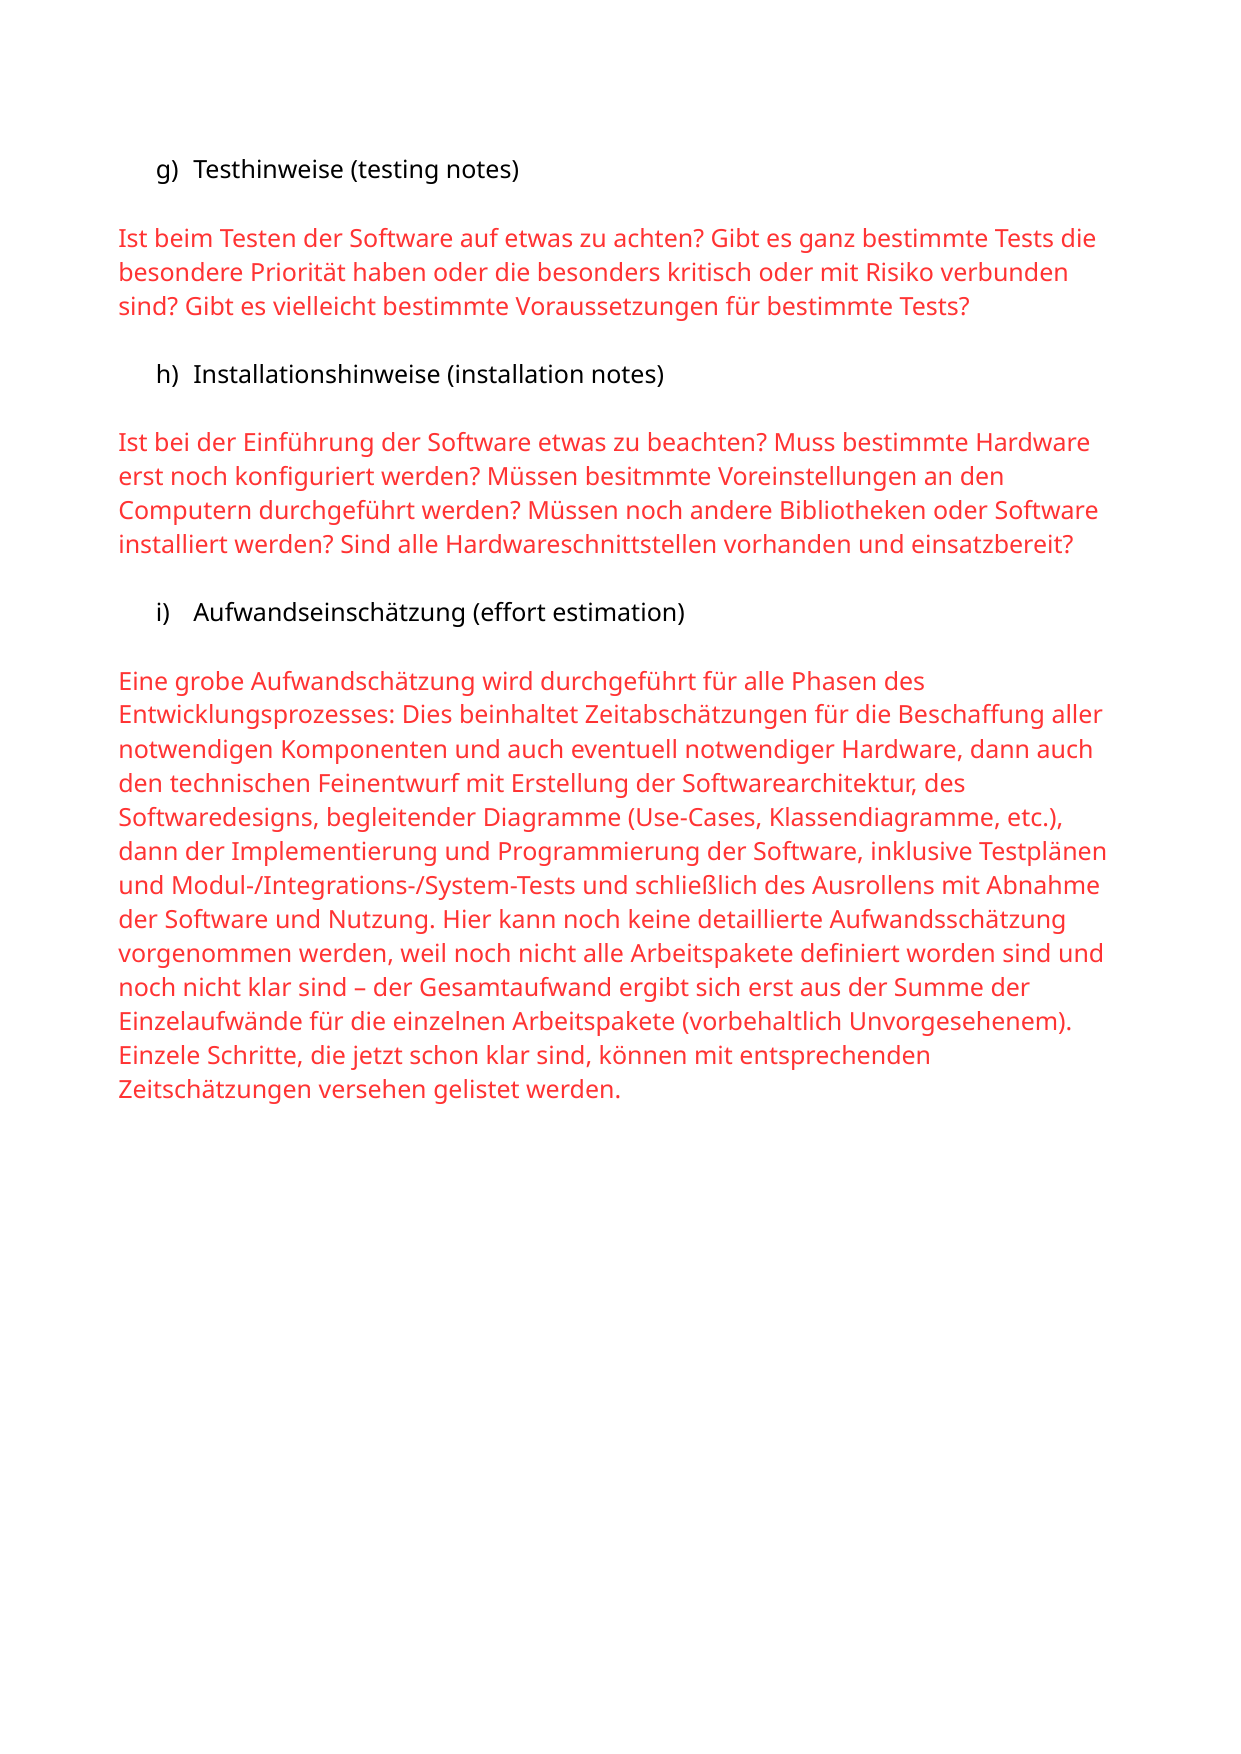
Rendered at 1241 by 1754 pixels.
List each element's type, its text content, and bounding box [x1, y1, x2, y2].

text Eine grobe Aufwandschätzung wird durchgeführt für alle Phasen des Entwicklungsprozesses: Dies beinhaltet Zeitabschätzungen für die Beschaffung aller notwendigen Komponenten und auch eventuell notwendiger Hardware, dann auch den technischen Feinentwurf mit Erstellung der Softwarearchitektur, des Softwaredesigns, begleitender Diagramme (Use-Cases, Klassendiagramme, etc.), dann der Implementierung und Programmierung der Software, inklusive Testplänen und Modul-/Integrations-/System-Tests und schließlich des Ausrollens mit Abnahme der Software und Nutzung. Hier kann noch keine detaillierte Aufwandsschätzung vorgenommen werden, weil noch nicht alle Arbeitspakete definiert worden sind und noch nicht klar sind – der Gesamtaufwand ergibt sich erst aus der Summe der Einzelaufwände für die einzelnen Arbeitspakete (vorbehaltlich Unvorgesehenem). Einzele Schritte, die jetzt schon klar sind, können mit entsprechenden Zeitschätzungen versehen gelistet werden. [118, 663, 1122, 1106]
list Testhinweise (testing notes) [156, 152, 1122, 186]
list Installationshinweise (installation notes) [156, 357, 1122, 391]
list Aufwandseinschätzung (effort estimation) [156, 595, 1122, 629]
text Ist beim Testen der Software auf etwas zu achten? Gibt es ganz bestimmte Tests die besondere Priorität haben oder die besonders kritisch oder mit Risiko verbunden sind? Gibt es vielleicht bestimmte Voraussetzungen für bestimmte Tests? [118, 220, 1122, 322]
text Ist bei der Einführung der Software etwas zu beachten? Muss bestimmte Hardware erst noch konfiguriert werden? Müssen besitmmte Voreinstellungen an den Computern durchgeführt werden? Müssen noch andere Bibliotheken oder Software installiert werden? Sind alle Hardwareschnittstellen vorhanden und einsatzbereit? [118, 425, 1122, 561]
